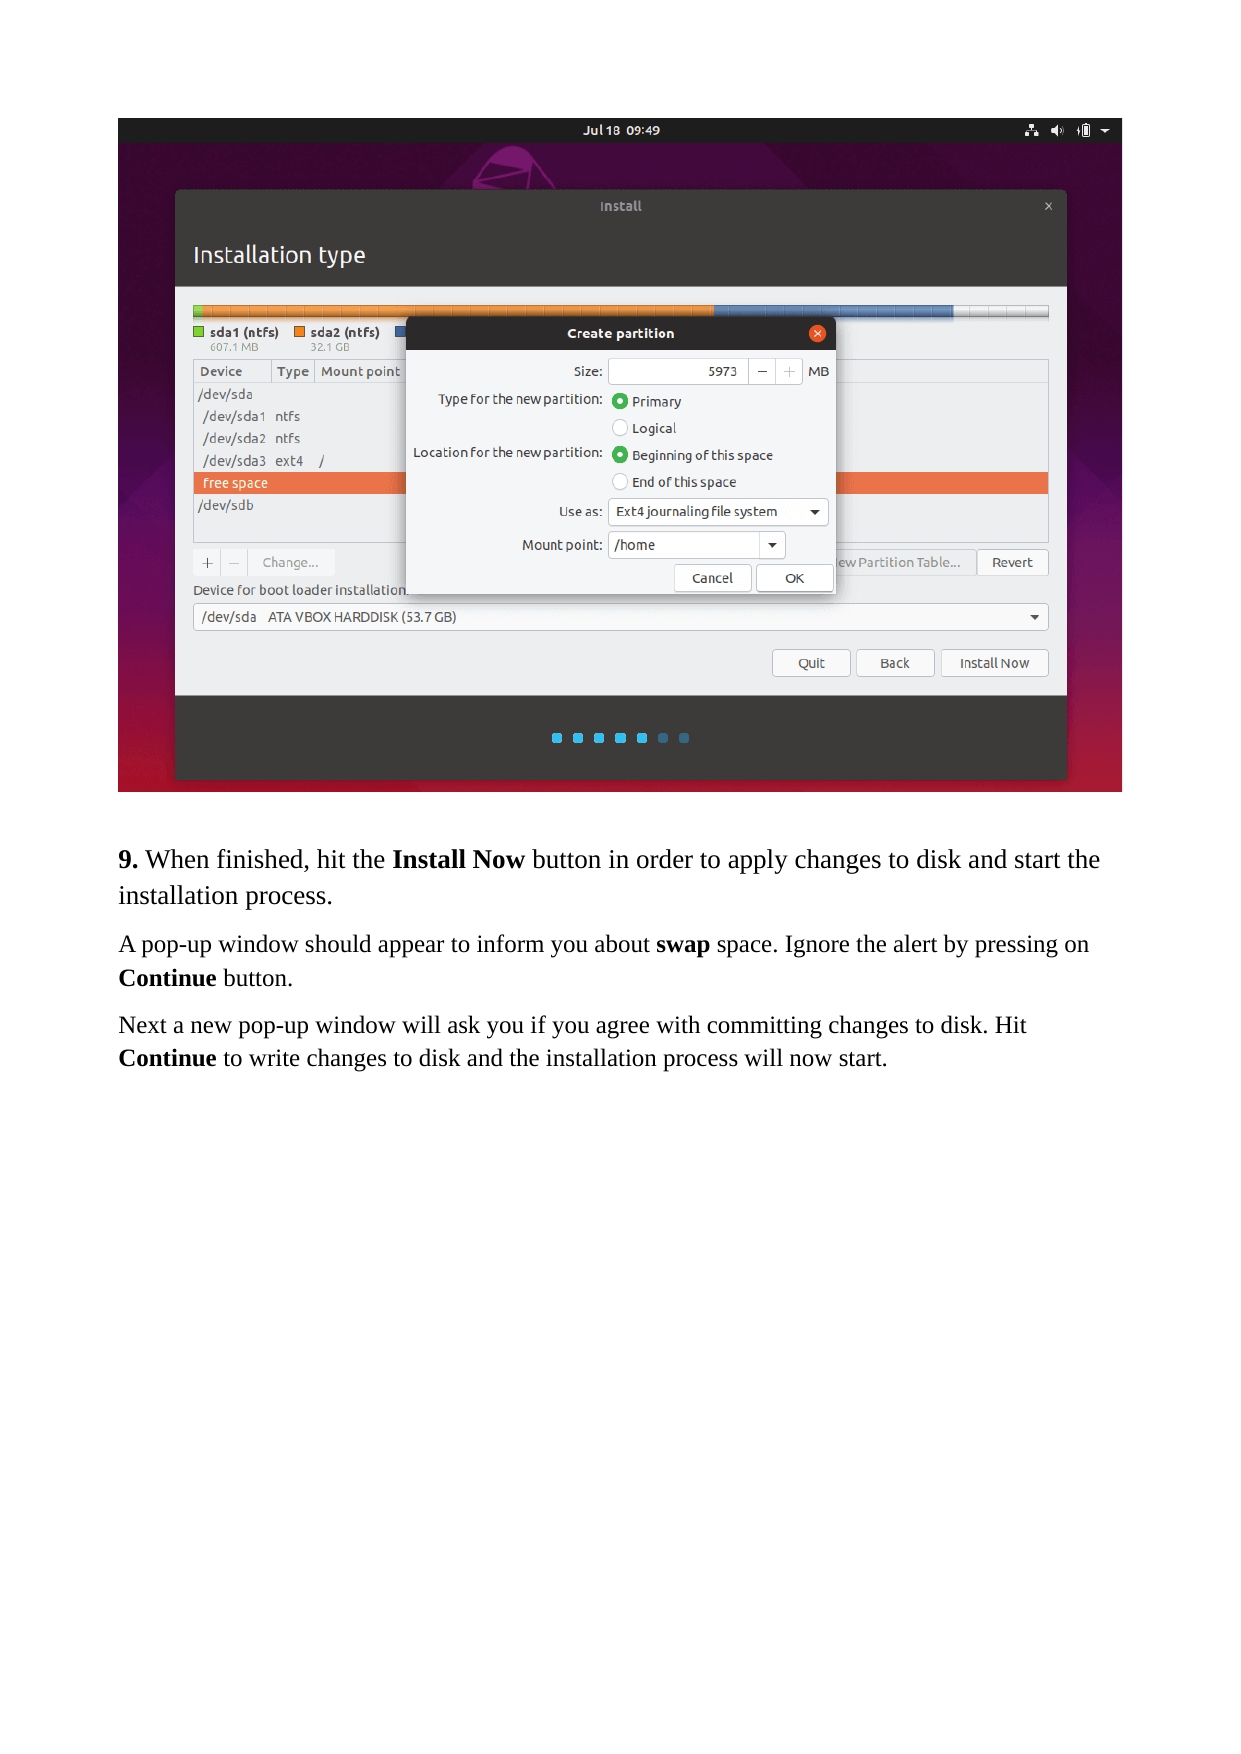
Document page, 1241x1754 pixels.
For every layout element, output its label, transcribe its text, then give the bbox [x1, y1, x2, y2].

picture [118, 118, 1123, 792]
text Next a new pop-up window will ask you if you agree with committing changes to disk. Hit Continue to write changes to disk and the installation process will now start. [118, 1010, 1122, 1072]
text A pop-up window should appear to inform you about swap space. Ignore the alert by pressing on Continue button. [118, 929, 1122, 991]
text 9. When finished, hit the Install Now button in order to apply changes to disk and start the installation process. [118, 843, 1122, 910]
